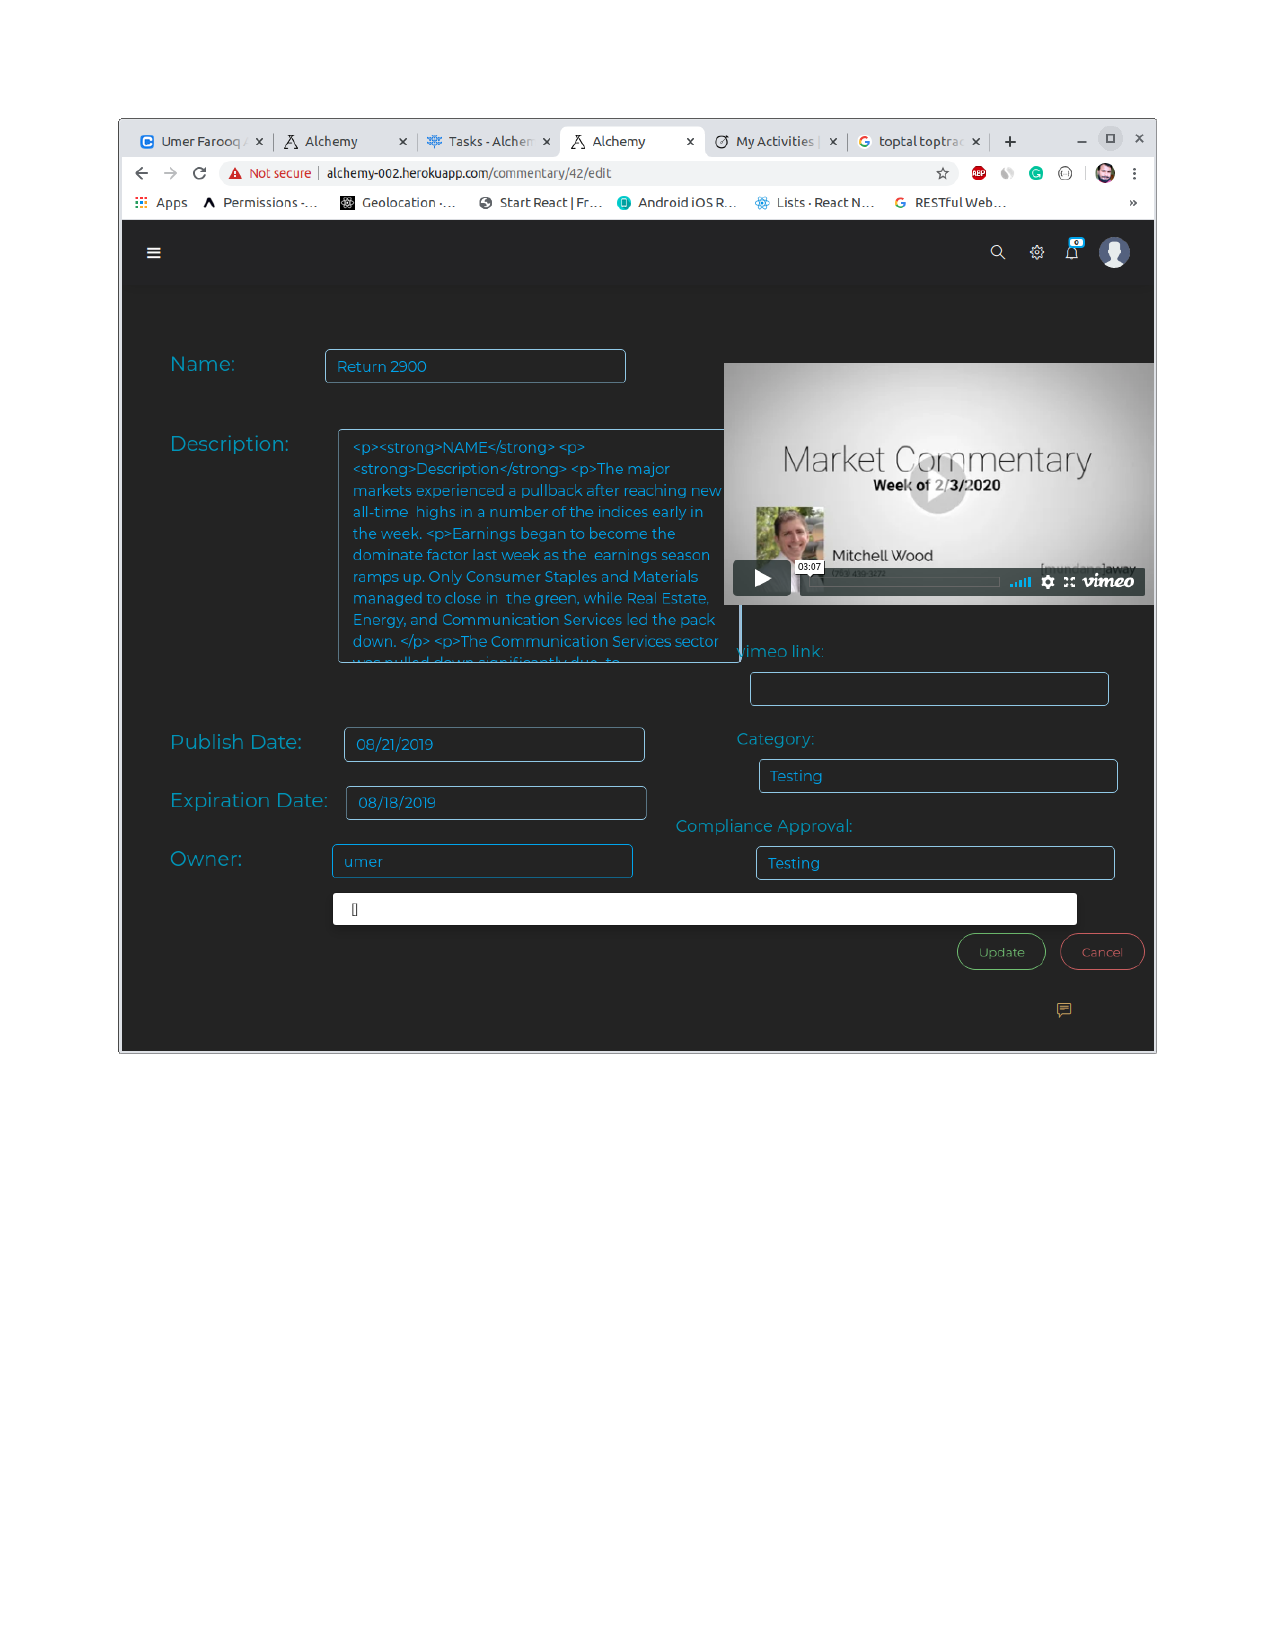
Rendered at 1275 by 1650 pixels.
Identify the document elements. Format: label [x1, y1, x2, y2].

picture [118, 118, 1157, 1054]
